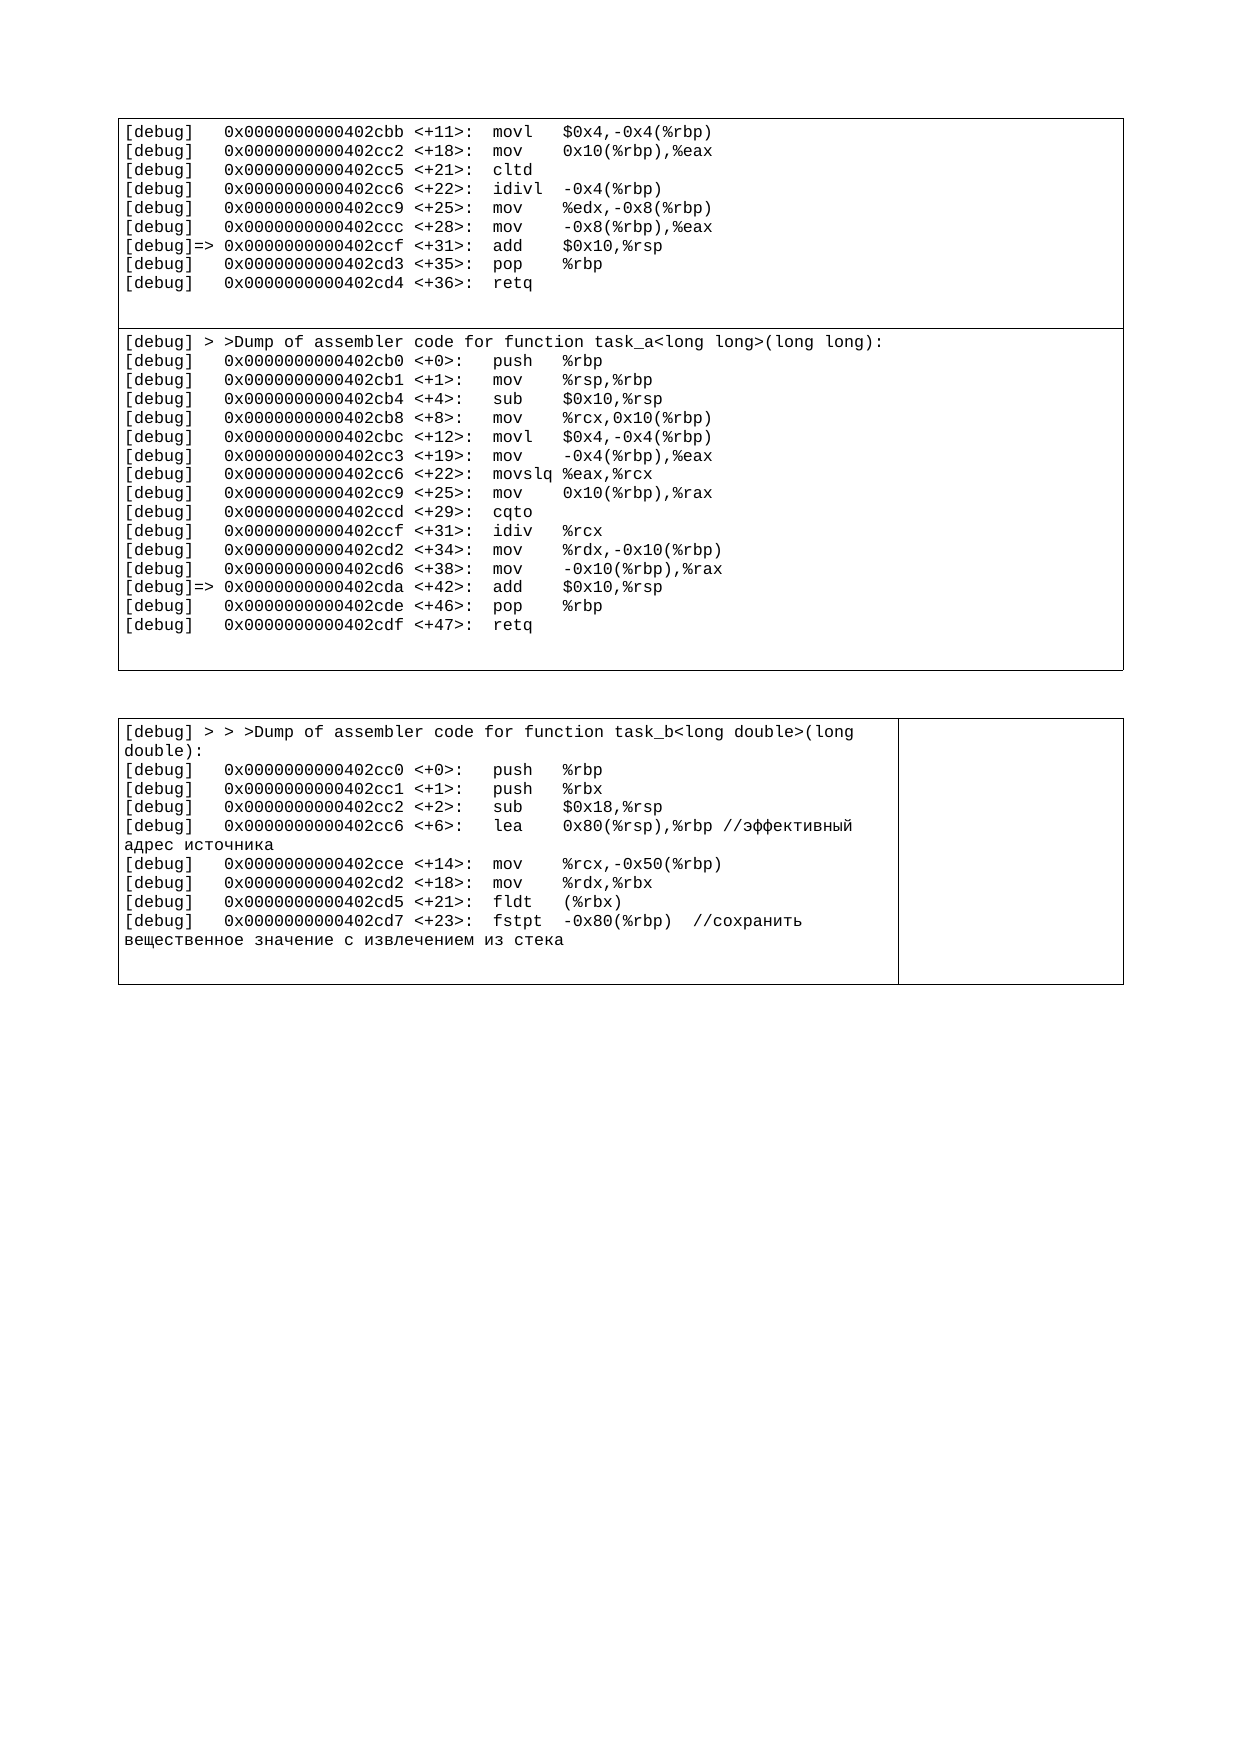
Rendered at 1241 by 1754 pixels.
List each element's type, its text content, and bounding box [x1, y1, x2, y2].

table_cell [898, 119, 1123, 328]
table_header [899, 719, 1123, 984]
table_cell [898, 329, 1123, 670]
table_cell [debug] > >Dump of assembler code for function task_a<long long>(long long): [debug] 0x0000000000402cb0 <+0>: push %rbp [debug] 0x0000000000402cb1 <+1>: mov %rsp,%rbp [debug] 0x0000000000402cb4 <+4>: sub $0x10,%rsp [debug] 0x0000000000402cb8 <+8>: mov %rcx,0x10(%rbp) [debug] 0x0000000000402cbc <+12>: movl $0x4,-0x4(%rbp) [debug] 0x0000000000402cc3 <+19>: mov -0x4(%rbp),%eax [debug] 0x0000000000402cc6 <+22>: movslq %eax,%rcx [debug] 0x0000000000402cc9 <+25>: mov 0x10(%rbp),%rax [debug] 0x0000000000402ccd <+29>: cqto [debug] 0x0000000000402ccf <+31>: idiv %rcx [debug] 0x0000000000402cd2 <+34>: mov %rdx,-0x10(%rbp) [debug] 0x0000000000402cd6 <+38>: mov -0x10(%rbp),%rax [debug]=> 0x0000000000402cda <+42>: add $0x10,%rsp [debug] 0x0000000000402cde <+46>: pop %rbp [debug] 0x0000000000402cdf <+47>: retq [119, 329, 898, 670]
table_cell [debug] 0x0000000000402cbb <+11>: movl $0x4,-0x4(%rbp) [debug] 0x0000000000402cc2 <+18>: mov 0x10(%rbp),%eax [debug] 0x0000000000402cc5 <+21>: cltd [debug] 0x0000000000402cc6 <+22>: idivl -0x4(%rbp) [debug] 0x0000000000402cc9 <+25>: mov %edx,-0x8(%rbp) [debug] 0x0000000000402ccc <+28>: mov -0x8(%rbp),%eax [debug]=> 0x0000000000402ccf <+31>: add $0x10,%rsp [debug] 0x0000000000402cd3 <+35>: pop %rbp [debug] 0x0000000000402cd4 <+36>: retq [119, 119, 898, 328]
table_header [debug] > > >Dump of assembler code for function task_b<long double>(long double): [debug] 0x0000000000402cc0 <+0>: push %rbp [debug] 0x0000000000402cc1 <+1>: push %rbx [debug] 0x0000000000402cc2 <+2>: sub $0x18,%rsp [debug] 0x0000000000402cc6 <+6>: lea 0x80(%rsp),%rbp //эффективный адрес источника [debug] 0x0000000000402cce <+14>: mov %rcx,-0x50(%rbp) [debug] 0x0000000000402cd2 <+18>: mov %rdx,%rbx [debug] 0x0000000000402cd5 <+21>: fldt (%rbx) [debug] 0x0000000000402cd7 <+23>: fstpt -0x80(%rbp) //сохранить вещественное значение с извлечением из стека [119, 719, 898, 984]
